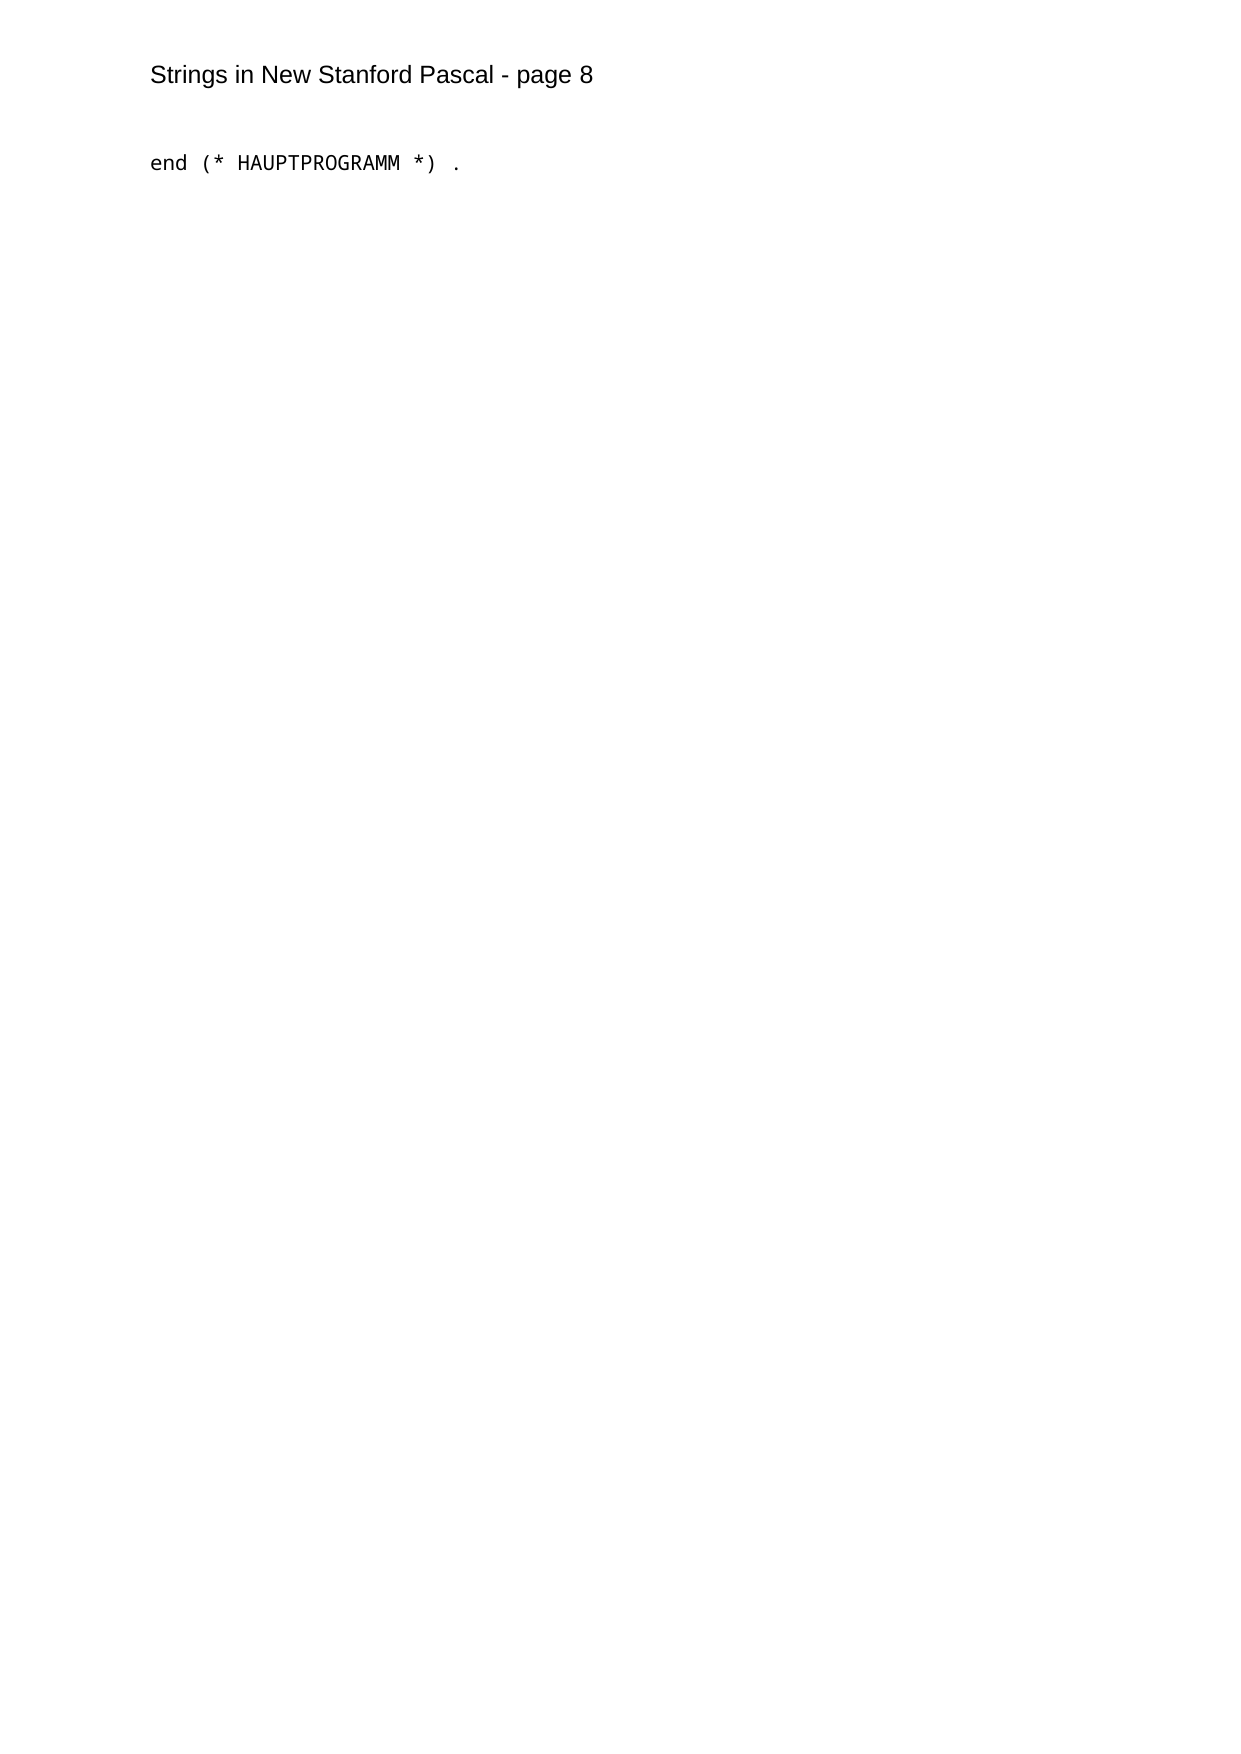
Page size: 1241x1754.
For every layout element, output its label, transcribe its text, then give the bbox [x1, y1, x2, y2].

text end (* HAUPTPROGRAMM *) . [150, 148, 1090, 176]
